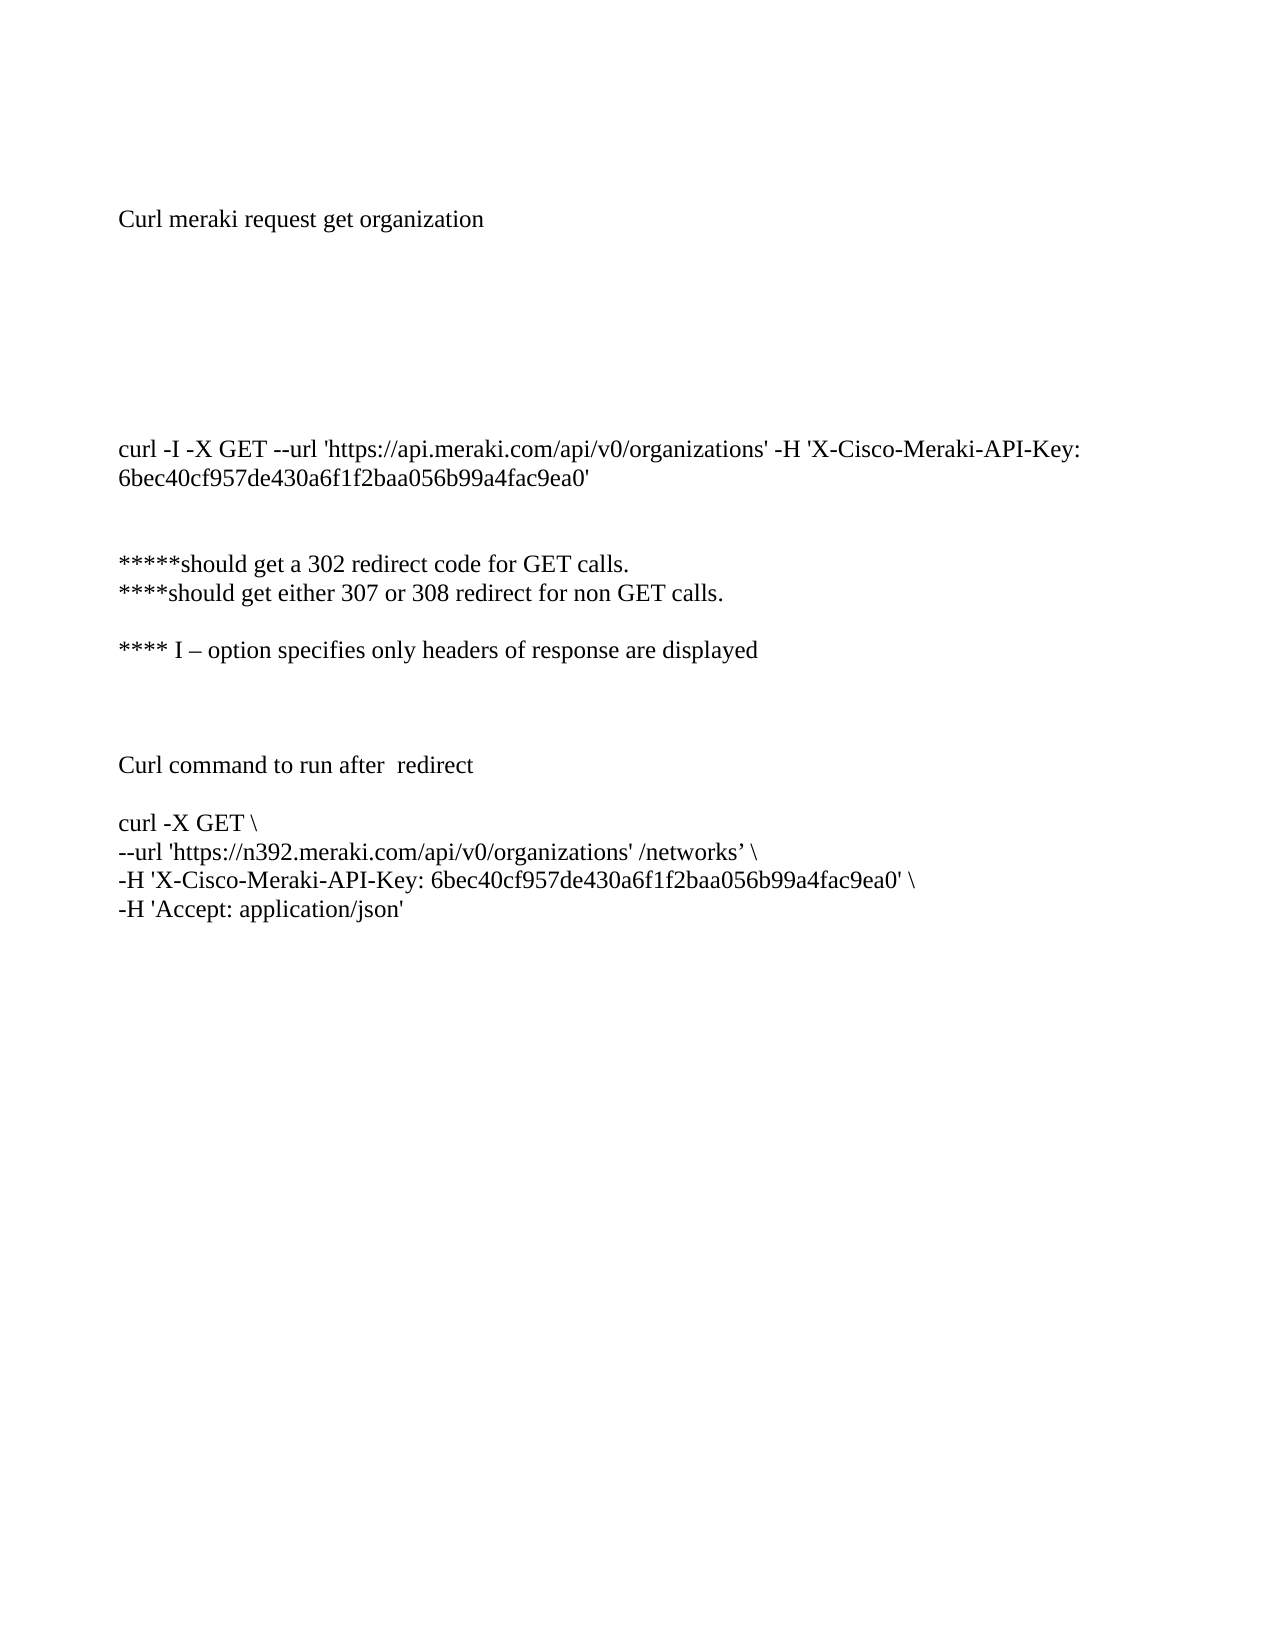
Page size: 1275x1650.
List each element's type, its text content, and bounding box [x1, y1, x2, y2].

text -H 'X-Cisco-Meraki-API-Key: 6bec40cf957de430a6f1f2baa056b99a4fac9ea0' \ [118, 866, 1157, 894]
text Curl command to run after redirect [118, 751, 1157, 779]
text curl -I -X GET --url 'https://api.meraki.com/api/v0/organizations' -H 'X-Cisco-Meraki-API-Key: 6bec40cf957de430a6f1f2baa056b99a4fac9ea0' [118, 434, 1157, 492]
text *****should get a 302 redirect code for GET calls. [118, 549, 1157, 578]
text -H 'Accept: application/json' [118, 894, 1157, 923]
text Curl meraki request get organization [118, 204, 1157, 233]
text curl -X GET \ [118, 808, 1157, 837]
text --url 'https://n392.meraki.com/api/v0/organizations' /networks’ \ [118, 837, 1157, 866]
text **** I – option specifies only headers of response are displayed [118, 636, 1157, 664]
text ****should get either 307 or 308 redirect for non GET calls. [118, 578, 1157, 607]
